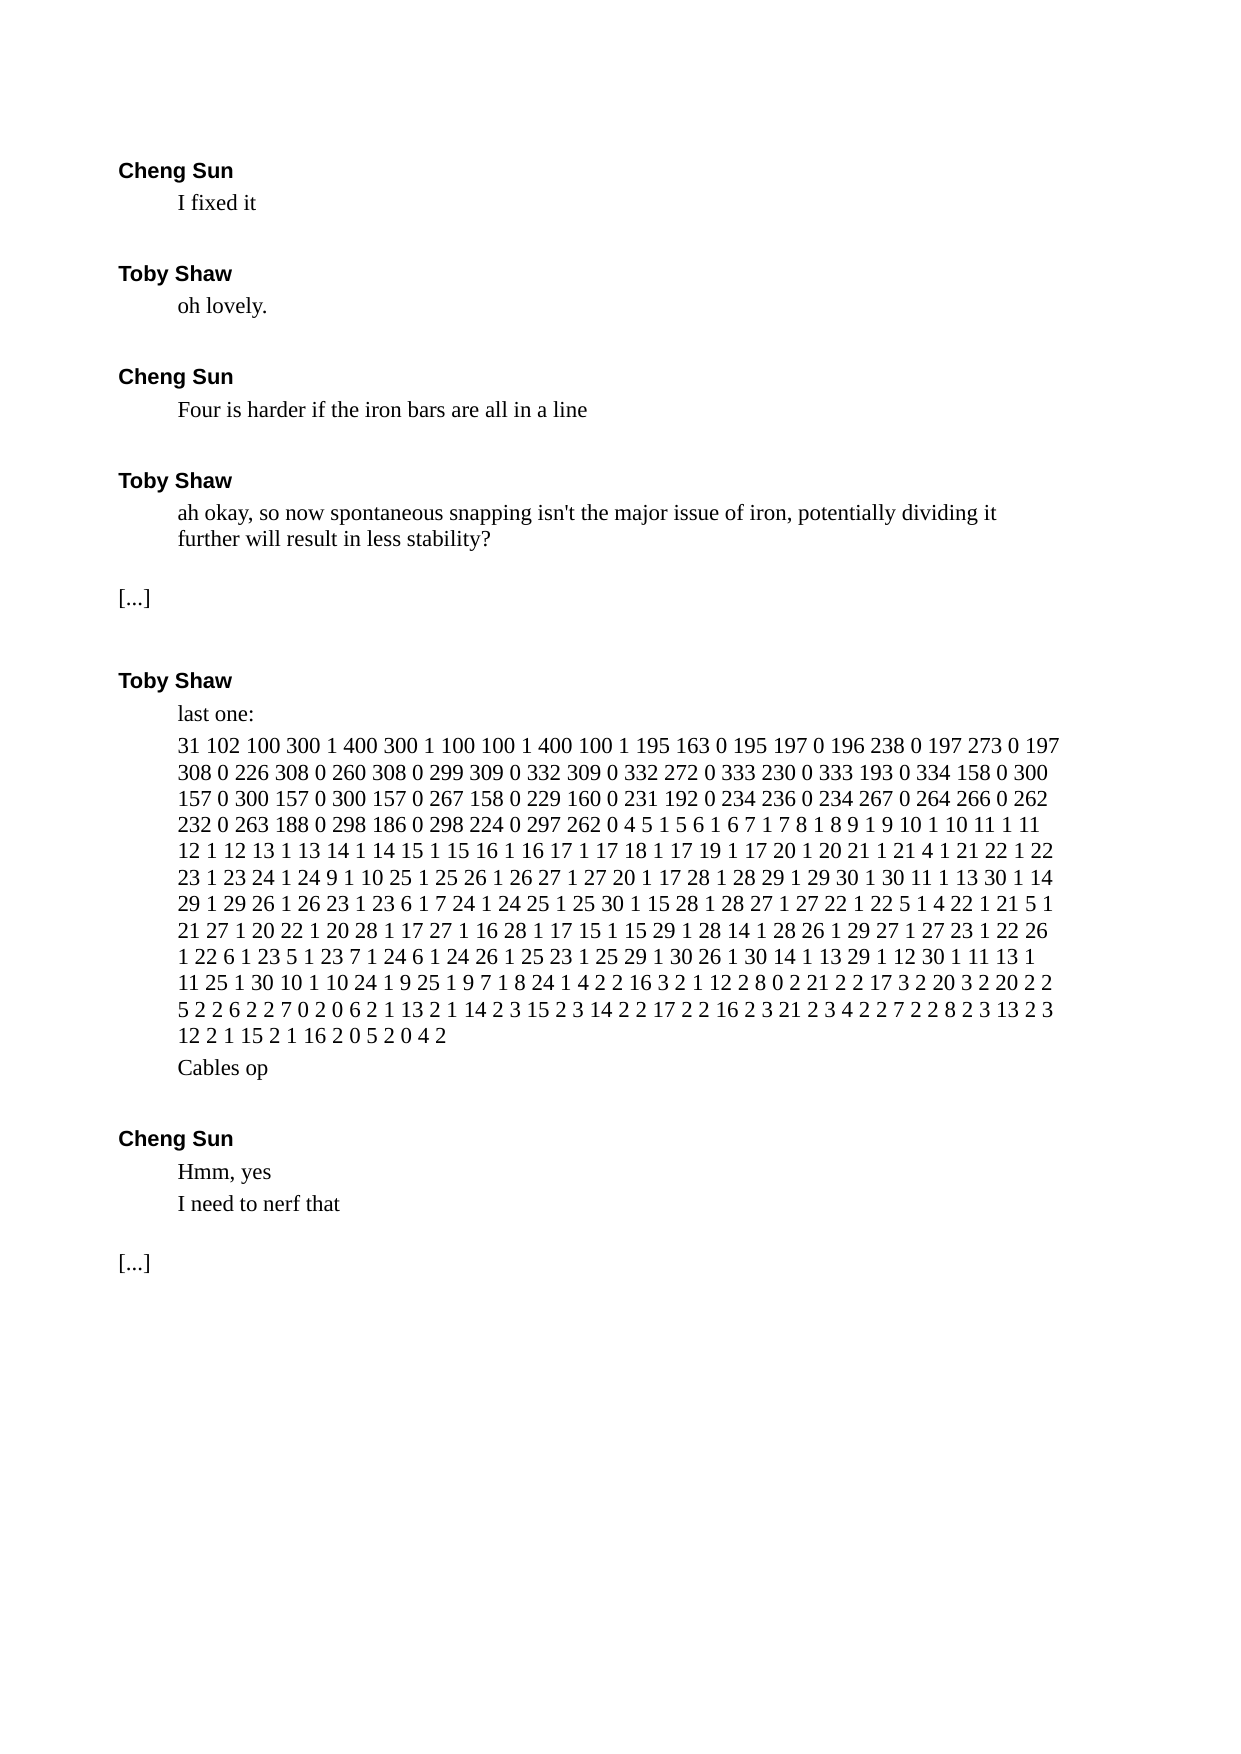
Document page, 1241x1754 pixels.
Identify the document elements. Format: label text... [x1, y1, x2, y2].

text ah okay, so now spontaneous snapping isn't the major issue of iron, potentially dividing it further will result in less stability? [177, 499, 1063, 552]
subtitle Cheng Sun [118, 157, 1122, 183]
text [...] [118, 1249, 1122, 1275]
text last one: [177, 700, 1063, 726]
text Four is harder if the iron bars are all in a line [177, 396, 1063, 422]
text [...] [118, 584, 1122, 611]
text oh lovely. [177, 292, 1063, 319]
subtitle Toby Shaw [118, 668, 1122, 693]
subtitle Toby Shaw [118, 261, 1122, 286]
text I need to nerf that [177, 1190, 1063, 1216]
subtitle Toby Shaw [118, 467, 1122, 493]
subtitle Cheng Sun [118, 1126, 1122, 1151]
text Cables op [177, 1054, 1063, 1081]
text Hmm, yes [177, 1158, 1063, 1184]
subtitle Cheng Sun [118, 364, 1122, 389]
text I fixed it [177, 189, 1063, 216]
text 31 102 100 300 1 400 300 1 100 100 1 400 100 1 195 163 0 195 197 0 196 238 0 197 273 0 197 308 0 226 308 0 260 308 0 299 309 0 332 309 0 332 272 0 333 230 0 333 193 0 334 158 0 300 157 0 300 157 0 300 157 0 267 158 0 229 160 0 231 192 0 234 236 0 234 267 0 264 266 0 262 232 0 263 188 0 298 186 0 298 224 0 297 262 0 4 5 1 5 6 1 6 7 1 7 8 1 8 9 1 9 10 1 10 11 1 11 12 1 12 13 1 13 14 1 14 15 1 15 16 1 16 17 1 17 18 1 17 19 1 17 20 1 20 21 1 21 4 1 21 22 1 22 23 1 23 24 1 24 9 1 10 25 1 25 26 1 26 27 1 27 20 1 17 28 1 28 29 1 29 30 1 30 11 1 13 30 1 14 29 1 29 26 1 26 23 1 23 6 1 7 24 1 24 25 1 25 30 1 15 28 1 28 27 1 27 22 1 22 5 1 4 22 1 21 5 1 21 27 1 20 22 1 20 28 1 17 27 1 16 28 1 17 15 1 15 29 1 28 14 1 28 26 1 29 27 1 27 23 1 22 26 1 22 6 1 23 5 1 23 7 1 24 6 1 24 26 1 25 23 1 25 29 1 30 26 1 30 14 1 13 29 1 12 30 1 11 13 1 11 25 1 30 10 1 10 24 1 9 25 1 9 7 1 8 24 1 4 2 2 16 3 2 1 12 2 8 0 2 21 2 2 17 3 2 20 3 2 20 2 2 5 2 2 6 2 2 7 0 2 0 6 2 1 13 2 1 14 2 3 15 2 3 14 2 2 17 2 2 16 2 3 21 2 3 4 2 2 7 2 2 8 2 3 13 2 3 12 2 1 15 2 1 16 2 0 5 2 0 4 2 [177, 732, 1063, 1048]
